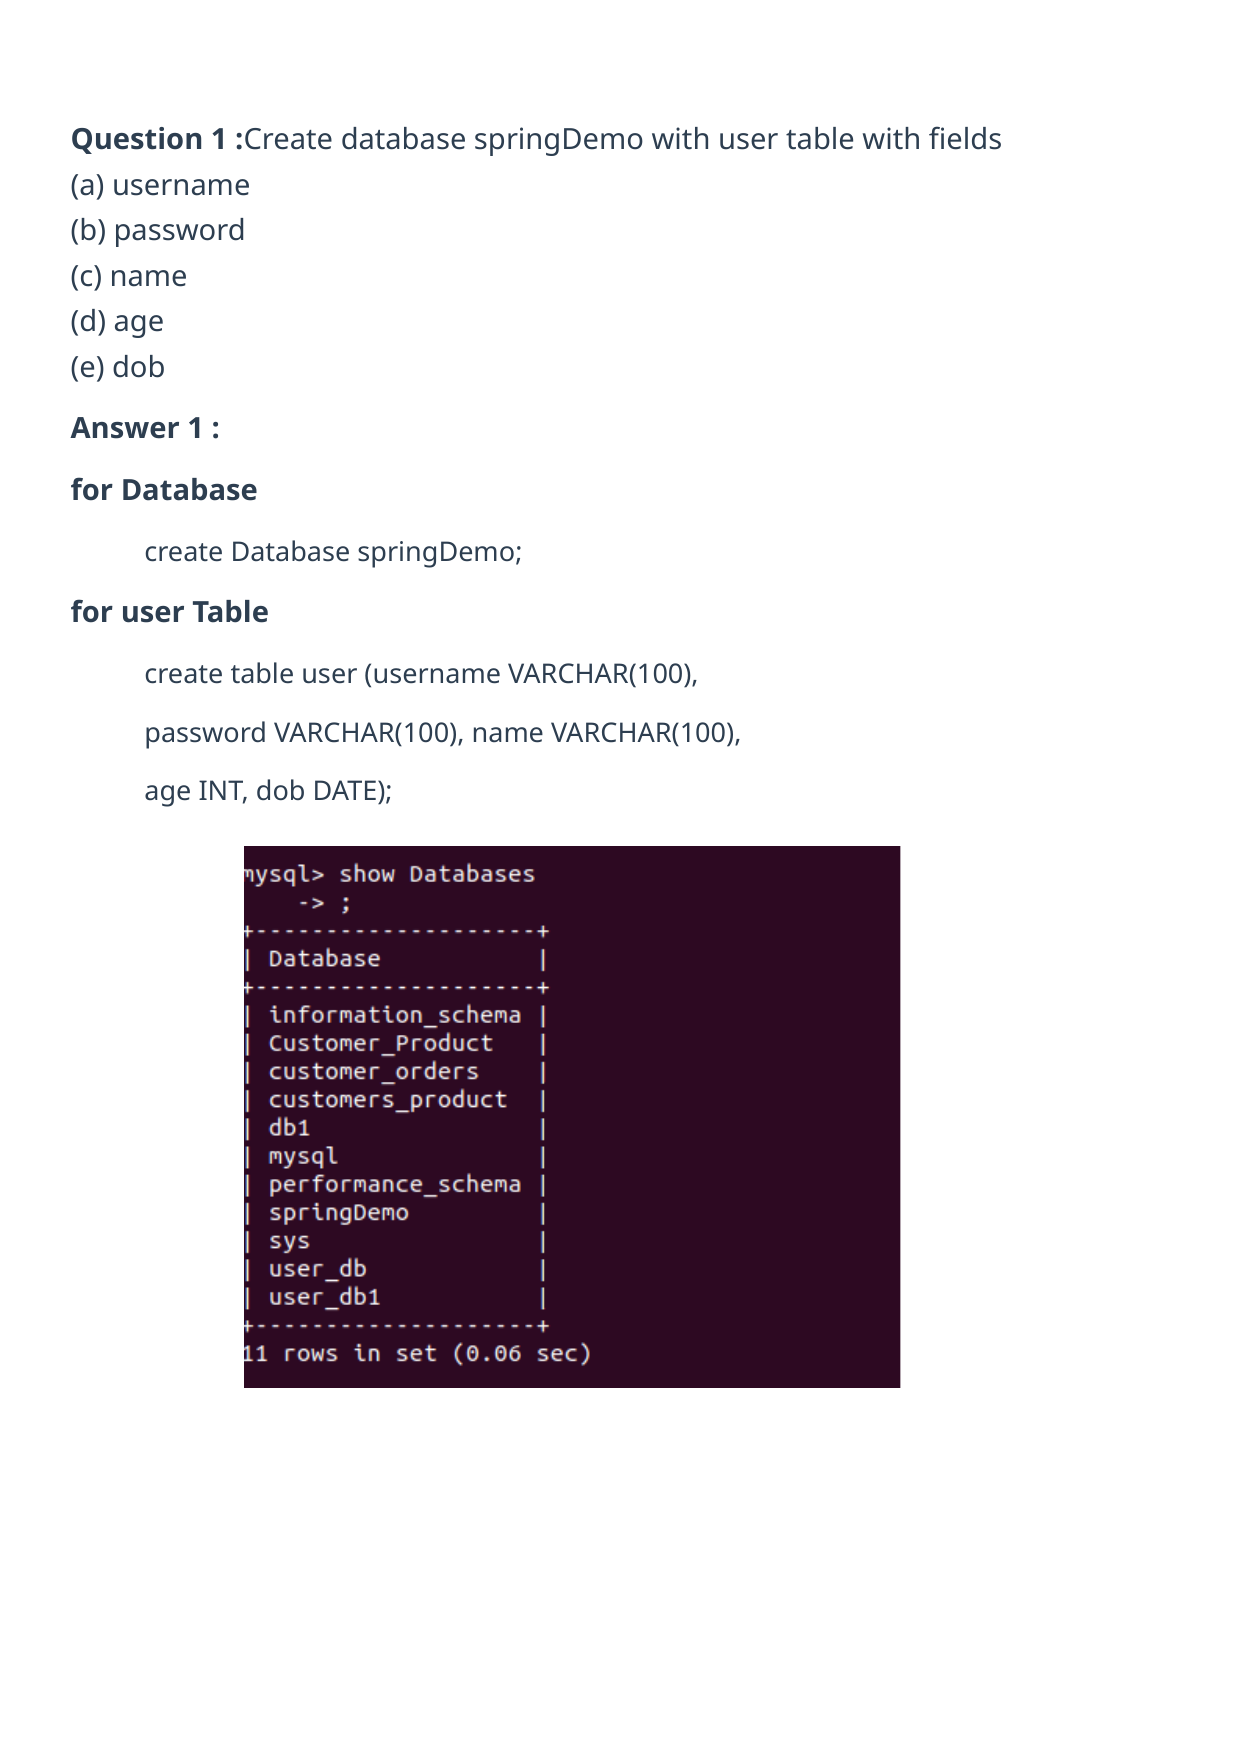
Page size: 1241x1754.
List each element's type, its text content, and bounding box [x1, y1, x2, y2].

picture [244, 846, 901, 1388]
text Question 1 :Create database springDemo with user table with fields (a) username (b) password (c) name (d) age (e) dob [70, 118, 1181, 386]
text for user Table [70, 591, 1181, 631]
text create table user (username VARCHAR(100), [70, 652, 1181, 692]
text age INT, dob DATE); [70, 772, 1181, 809]
text create Database springDemo; [70, 530, 1181, 570]
text password VARCHAR(100), name VARCHAR(100), [70, 714, 1181, 751]
text Answer 1 : [70, 407, 1181, 447]
text for Database [70, 469, 1181, 508]
